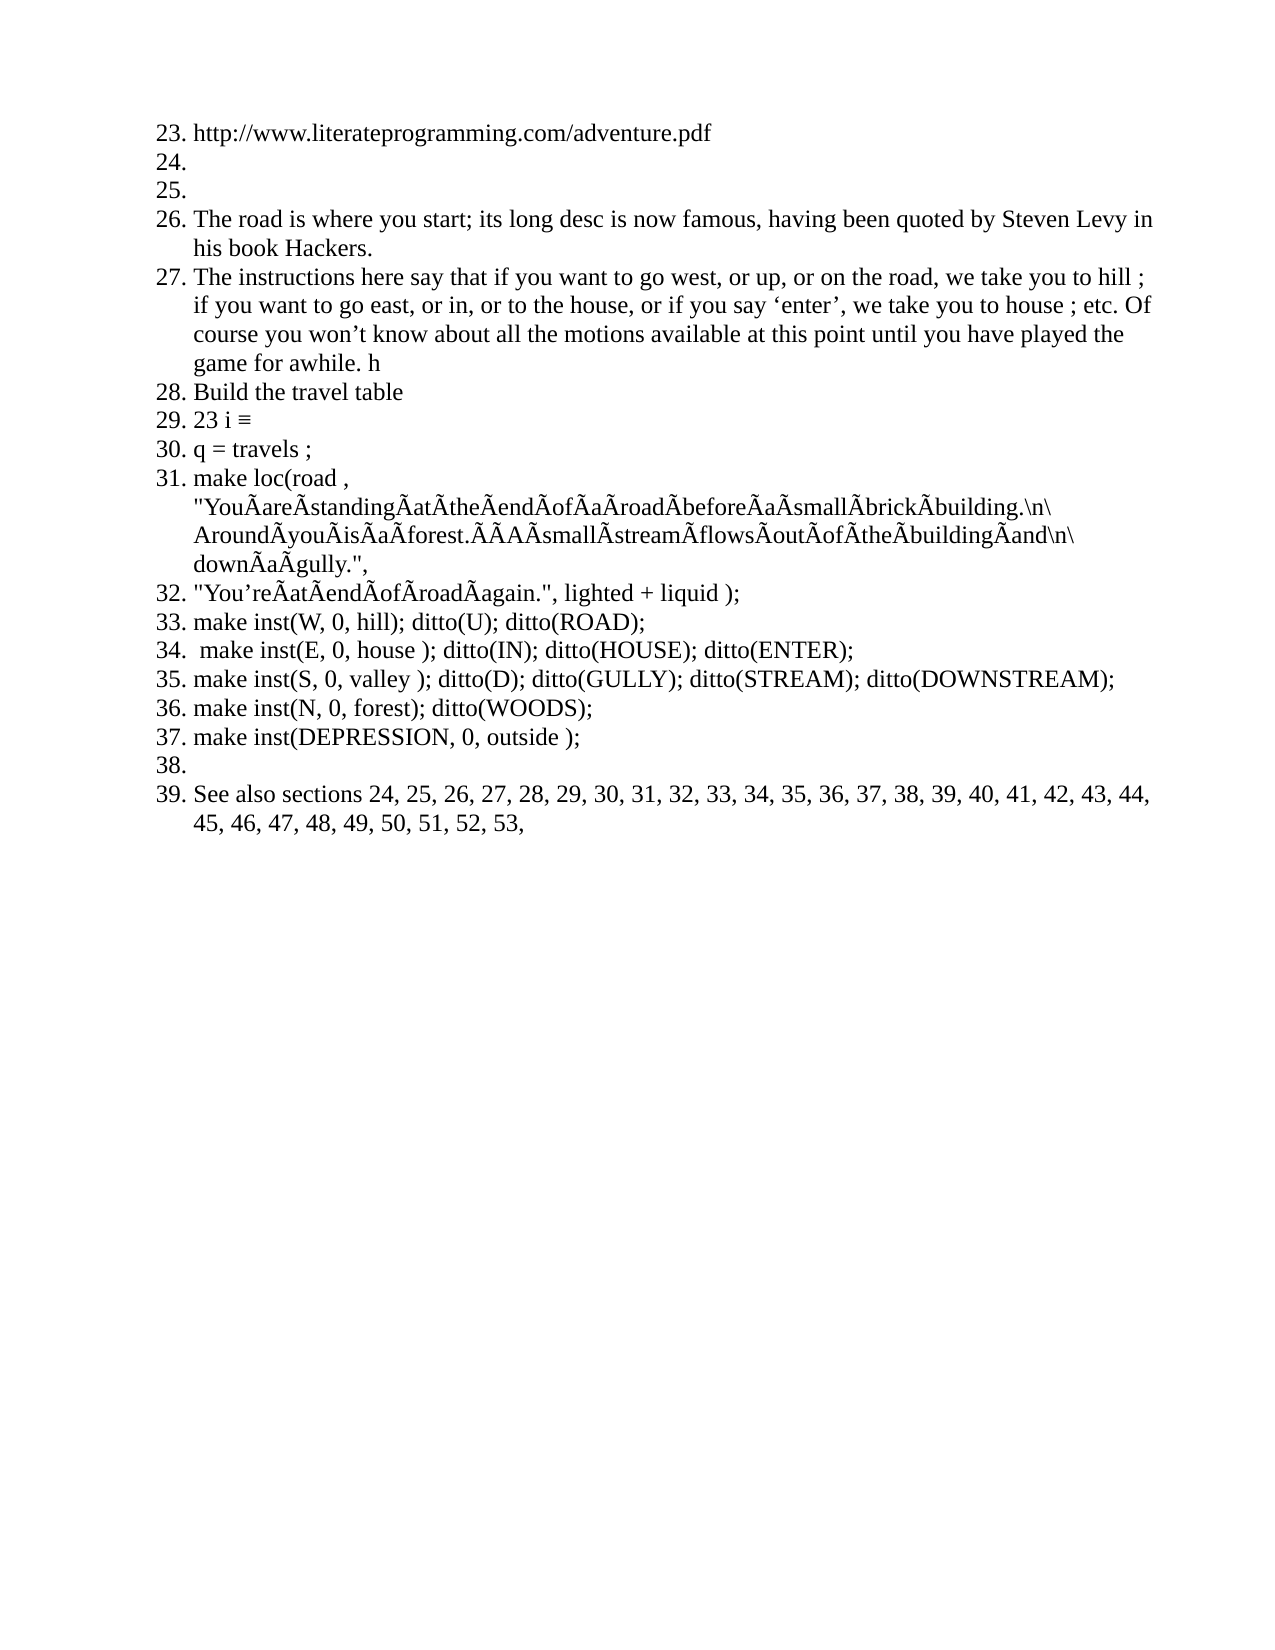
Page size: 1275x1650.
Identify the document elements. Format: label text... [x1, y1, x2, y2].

list Build the travel table [156, 377, 1157, 406]
list The road is where you start; its long desc is now famous, having been quoted by Steven Levy in his book Hackers. [156, 204, 1157, 262]
list http://www.literateprogramming.com/adventure.pdf [156, 118, 1157, 147]
list make inst(W, 0, hill); ditto(U); ditto(ROAD); [156, 607, 1157, 636]
list make inst(E, 0, house ); ditto(IN); ditto(HOUSE); ditto(ENTER); [156, 636, 1157, 664]
list make inst(DEPRESSION, 0, outside ); [156, 722, 1157, 751]
list q = travels ; [156, 434, 1157, 463]
list See also sections 24, 25, 26, 27, 28, 29, 30, 31, 32, 33, 34, 35, 36, 37, 38, 39, 40, 41, 42, 43, 44, 45, 46, 47, 48, 49, 50, 51, 52, 53, [156, 779, 1157, 837]
list 23 i ≡ [156, 406, 1157, 434]
list "You’reÃatÃendÃofÃroadÃagain.", lighted + liquid ); [156, 578, 1157, 607]
list make inst(N, 0, forest); ditto(WOODS); [156, 693, 1157, 722]
list make inst(S, 0, valley ); ditto(D); ditto(GULLY); ditto(STREAM); ditto(DOWNSTREAM); [156, 664, 1157, 693]
list make loc(road , "YouÃareÃstandingÃatÃtheÃendÃofÃaÃroadÃbeforeÃaÃsmallÃbrickÃbuilding.\n\ AroundÃyouÃisÃaÃforest.ÃÃAÃsmallÃstreamÃflowsÃoutÃofÃtheÃbuildingÃand\n\ downÃaÃgully.", [156, 463, 1157, 578]
list The instructions here say that if you want to go west, or up, or on the road, we take you to hill ; if you want to go east, or in, or to the house, or if you say ‘enter’, we take you to house ; etc. Of course you won’t know about all the motions available at this point until you have played the game for awhile. h [156, 262, 1157, 377]
